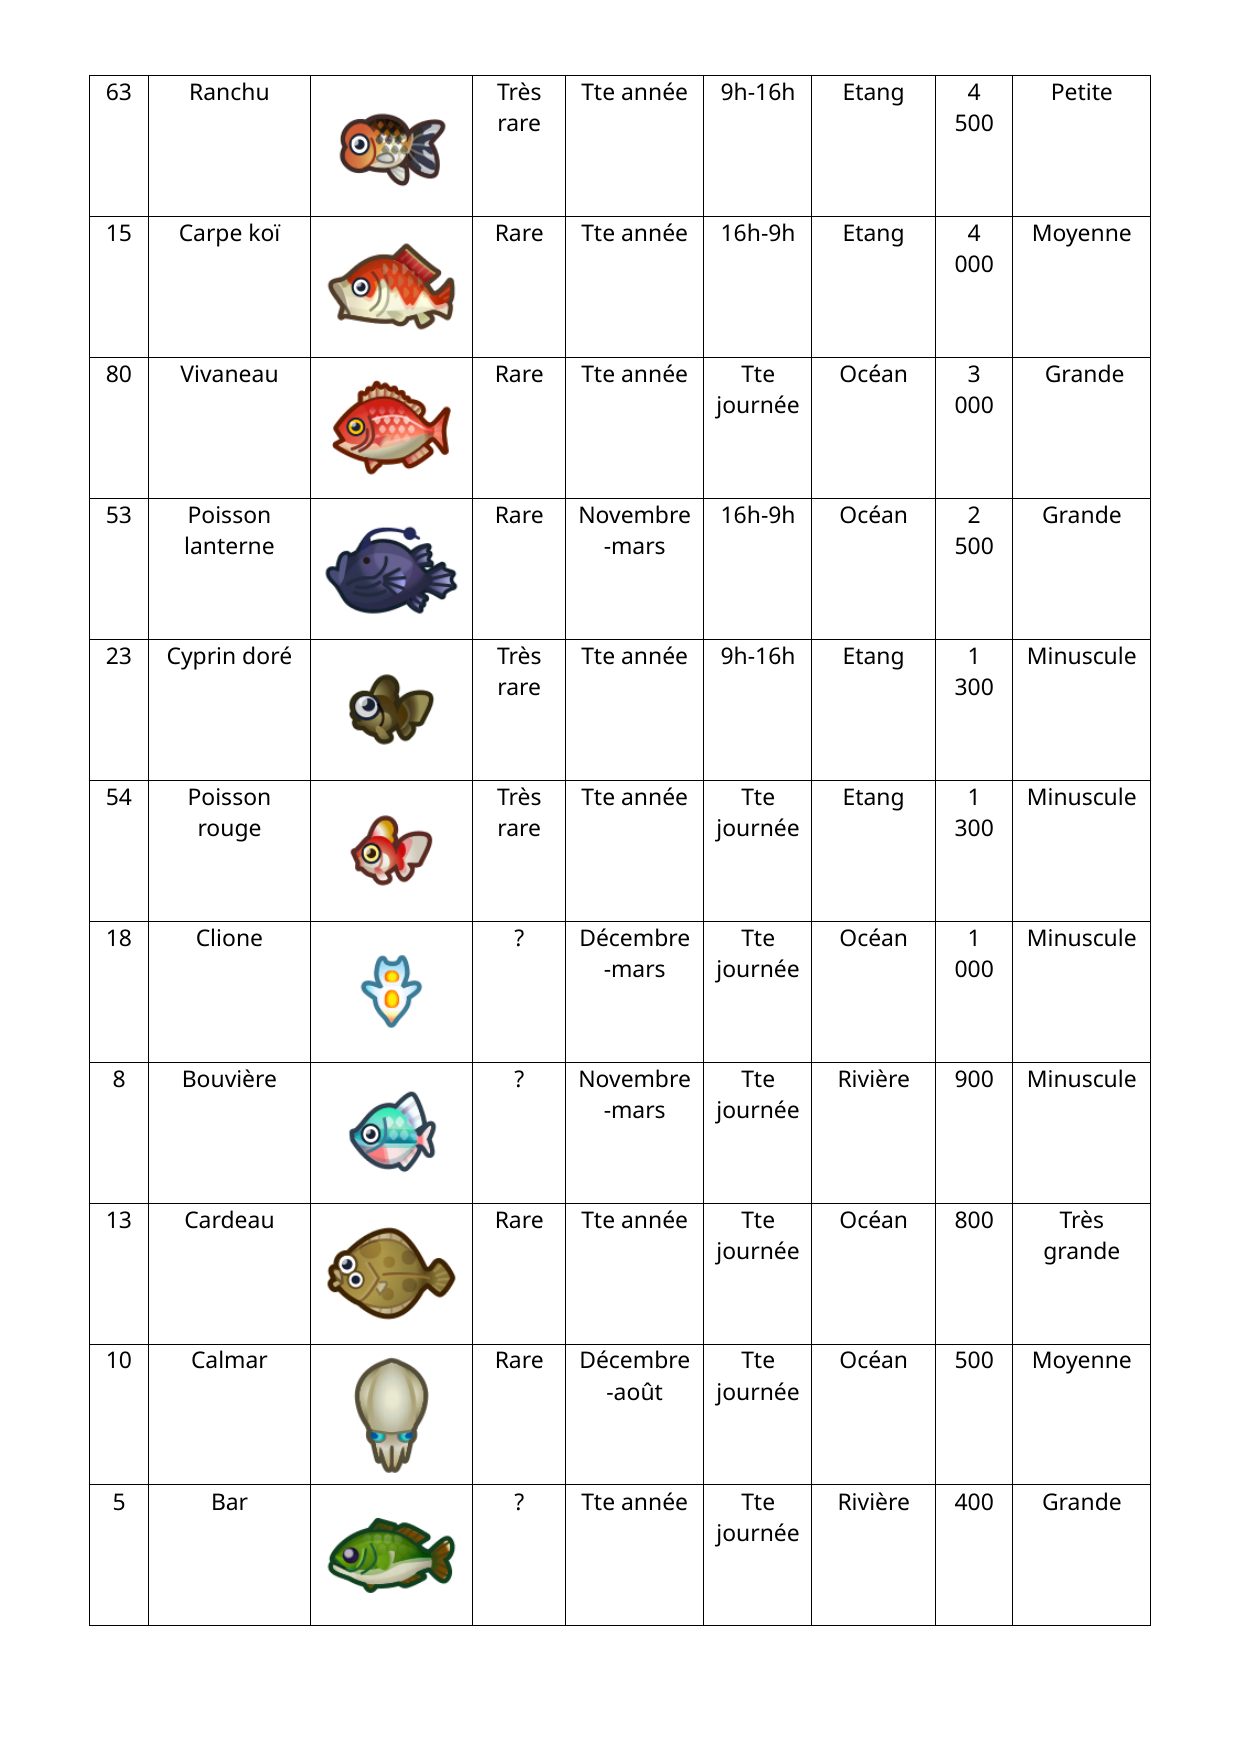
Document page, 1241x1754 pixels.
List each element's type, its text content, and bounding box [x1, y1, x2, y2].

table_cell Tte journée [704, 1204, 811, 1343]
table_cell Cyprin doré [149, 640, 310, 780]
table_cell Rare [473, 499, 565, 639]
table_cell 2 500 [936, 499, 1012, 639]
table_cell 16h-9h [704, 217, 811, 357]
table_cell Minuscule [1013, 640, 1150, 780]
table_cell Petite [1013, 76, 1150, 216]
table_cell Rare [473, 358, 565, 498]
table_cell 800 [936, 1204, 1012, 1343]
table_cell Calmar [149, 1345, 310, 1484]
table_cell Tte journée [704, 1345, 811, 1484]
table_cell 15 [90, 217, 148, 357]
table_cell Grande [1013, 499, 1150, 639]
table_cell Novembre-mars [566, 1063, 703, 1202]
table_cell Etang [812, 217, 935, 357]
table_cell Poisson lanterne [149, 499, 310, 639]
table_cell Carpe koï [149, 217, 310, 357]
table_cell Vivaneau [149, 358, 310, 498]
table_cell Tte année [566, 640, 703, 780]
table_cell 63 [90, 76, 148, 216]
table_cell [311, 1345, 472, 1484]
table_cell ? [473, 922, 565, 1062]
table_cell Novembre-mars [566, 499, 703, 639]
table_cell Tte journée [704, 1063, 811, 1202]
table_cell Etang [812, 76, 935, 216]
table_cell Tte année [566, 1485, 703, 1625]
table_cell Tte année [566, 781, 703, 921]
table_cell Très rare [473, 640, 565, 780]
table_cell Rare [473, 1204, 565, 1343]
table_cell [311, 217, 472, 357]
table_cell Minuscule [1013, 922, 1150, 1062]
table_cell 5 [90, 1485, 148, 1625]
table_cell [311, 1485, 472, 1625]
table_cell Rivière [812, 1063, 935, 1202]
table_cell Bouvière [149, 1063, 310, 1202]
table_cell Très grande [1013, 1204, 1150, 1343]
table_cell 16h-9h [704, 499, 811, 639]
table_cell Rare [473, 1345, 565, 1484]
table_cell 1 300 [936, 640, 1012, 780]
table_cell Rare [473, 217, 565, 357]
table_cell 9h-16h [704, 76, 811, 216]
table_cell Tte année [566, 76, 703, 216]
table_cell ? [473, 1063, 565, 1202]
table_cell 4 500 [936, 76, 1012, 216]
table_cell 8 [90, 1063, 148, 1202]
table_cell Très rare [473, 76, 565, 216]
table_cell Tte année [566, 358, 703, 498]
table_cell 53 [90, 499, 148, 639]
table_cell Décembre-août [566, 1345, 703, 1484]
table_cell [311, 781, 472, 921]
table_cell 23 [90, 640, 148, 780]
table_cell Tte année [566, 1204, 703, 1343]
table_cell Cardeau [149, 1204, 310, 1343]
table_cell [311, 1063, 472, 1202]
table_cell 13 [90, 1204, 148, 1343]
table_cell Océan [812, 1345, 935, 1484]
table_cell Tte journée [704, 1485, 811, 1625]
table_cell Minuscule [1013, 1063, 1150, 1202]
table_cell Grande [1013, 358, 1150, 498]
table_cell Clione [149, 922, 310, 1062]
table_cell [311, 499, 472, 639]
table_cell Minuscule [1013, 781, 1150, 921]
table_cell 9h-16h [704, 640, 811, 780]
table_cell Moyenne [1013, 1345, 1150, 1484]
table_cell 1 000 [936, 922, 1012, 1062]
table_cell [311, 358, 472, 498]
table_cell Tte journée [704, 781, 811, 921]
table_cell Tte journée [704, 922, 811, 1062]
table_cell Poisson rouge [149, 781, 310, 921]
table_cell 54 [90, 781, 148, 921]
table_cell Océan [812, 358, 935, 498]
table_cell Rivière [812, 1485, 935, 1625]
table_cell 500 [936, 1345, 1012, 1484]
table_cell [311, 76, 472, 216]
table_cell Océan [812, 499, 935, 639]
table_cell Océan [812, 1204, 935, 1343]
table_cell [311, 640, 472, 780]
table_cell Etang [812, 781, 935, 921]
table_cell ? [473, 1485, 565, 1625]
table_cell Ranchu [149, 76, 310, 216]
table_cell 80 [90, 358, 148, 498]
table_cell Très rare [473, 781, 565, 921]
table_cell 900 [936, 1063, 1012, 1202]
table_cell Tte journée [704, 358, 811, 498]
table_cell Grande [1013, 1485, 1150, 1625]
table_cell 400 [936, 1485, 1012, 1625]
table_cell Etang [812, 640, 935, 780]
table_cell Bar [149, 1485, 310, 1625]
table_cell 3 000 [936, 358, 1012, 498]
table_cell Océan [812, 922, 935, 1062]
table_cell 18 [90, 922, 148, 1062]
table_cell Moyenne [1013, 217, 1150, 357]
table_cell 4 000 [936, 217, 1012, 357]
table_cell Décembre-mars [566, 922, 703, 1062]
table_cell [311, 1204, 472, 1343]
table_cell [311, 922, 472, 1062]
table_cell 1 300 [936, 781, 1012, 921]
table_cell 10 [90, 1345, 148, 1484]
table_cell Tte année [566, 217, 703, 357]
